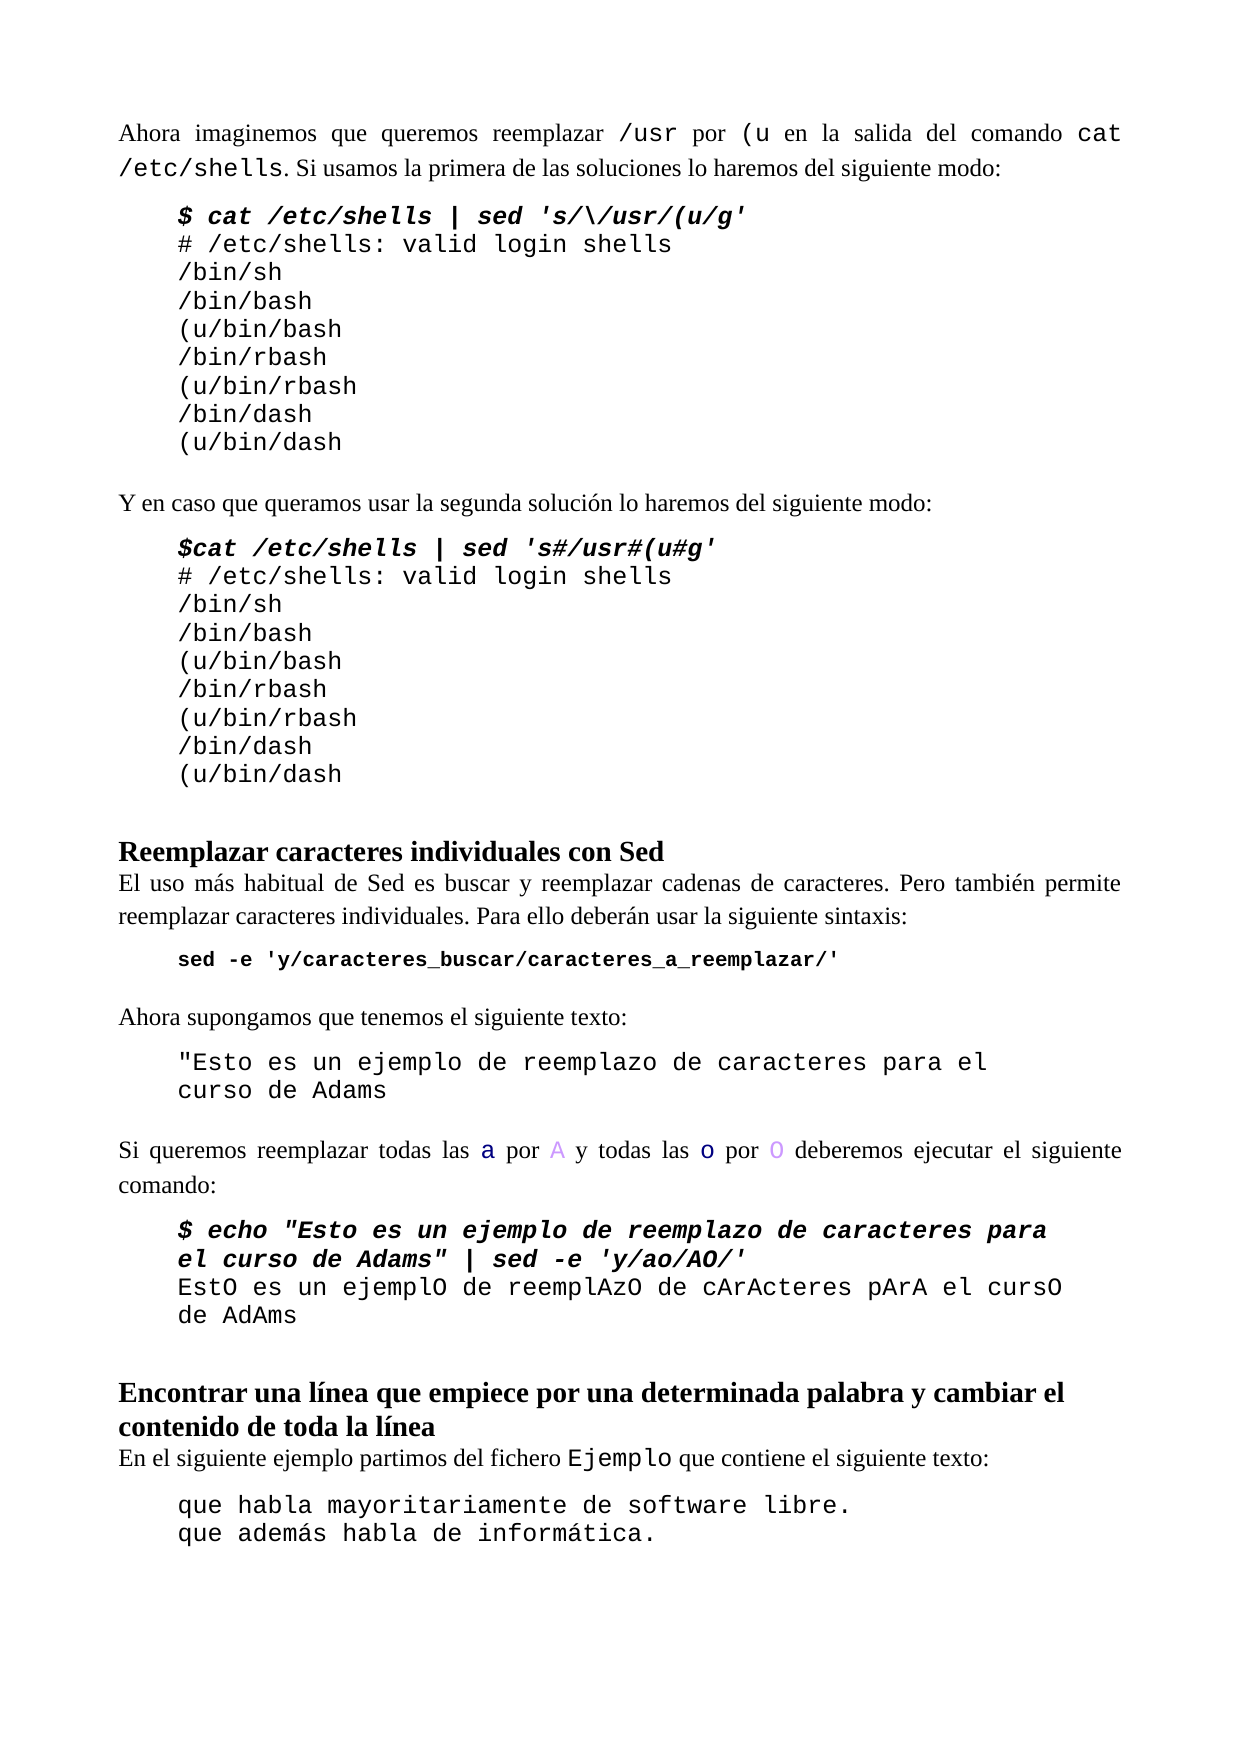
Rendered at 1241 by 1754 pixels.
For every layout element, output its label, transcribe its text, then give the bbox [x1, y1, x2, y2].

text En el siguiente ejemplo partimos del fichero Ejemplo que contiene el siguiente texto: [118, 1443, 1122, 1473]
text Ahora supongamos que tenemos el siguiente texto: [118, 1002, 1122, 1030]
text sed -e 'y/caracteres_buscar/caracteres_a_reemplazar/' [177, 948, 1063, 972]
text $ cat /etc/shells | sed 's/\/usr/(u/g' # /etc/shells: valid login shells /bin/sh /bin/bash (u/bin/bash /bin/rbash (u/bin/rbash /bin/dash (u/bin/dash [177, 203, 1063, 458]
subtitle Reemplazar caracteres individuales con Sed [118, 834, 1122, 868]
text Ahora imaginemos que queremos reemplazar /usr por (u en la salida del comando cat /etc/shells. Si usamos la primera de las soluciones lo haremos del siguiente modo: [118, 118, 1122, 184]
text El uso más habitual de Sed es buscar y reemplazar cadenas de caracteres. Pero también permite reemplazar caracteres individuales. Para ello deberán usar la siguiente sintaxis: [118, 868, 1122, 930]
text Si queremos reemplazar todas las a por A y todas las o por O deberemos ejecutar el siguiente comando: [118, 1135, 1122, 1199]
text Y en caso que queramos usar la segunda solución lo haremos del siguiente modo: [118, 488, 1122, 516]
text que habla mayoritariamente de software libre. que además habla de informática. [177, 1493, 1063, 1549]
text "Esto es un ejemplo de reemplazo de caracteres para el curso de Adams [177, 1049, 1063, 1106]
subtitle Encontrar una línea que empiece por una determinada palabra y cambiar el contenido de toda la línea [118, 1376, 1122, 1443]
text $cat /etc/shells | sed 's#/usr#(u#g' # /etc/shells: valid login shells /bin/sh /bin/bash (u/bin/bash /bin/rbash (u/bin/rbash /bin/dash (u/bin/dash [177, 535, 1063, 790]
text $ echo "Esto es un ejemplo de reemplazo de caracteres para el curso de Adams" | sed -e 'y/ao/AO/' EstO es un ejemplO de reemplAzO de cArActeres pArA el cursO de AdAms [177, 1218, 1063, 1331]
